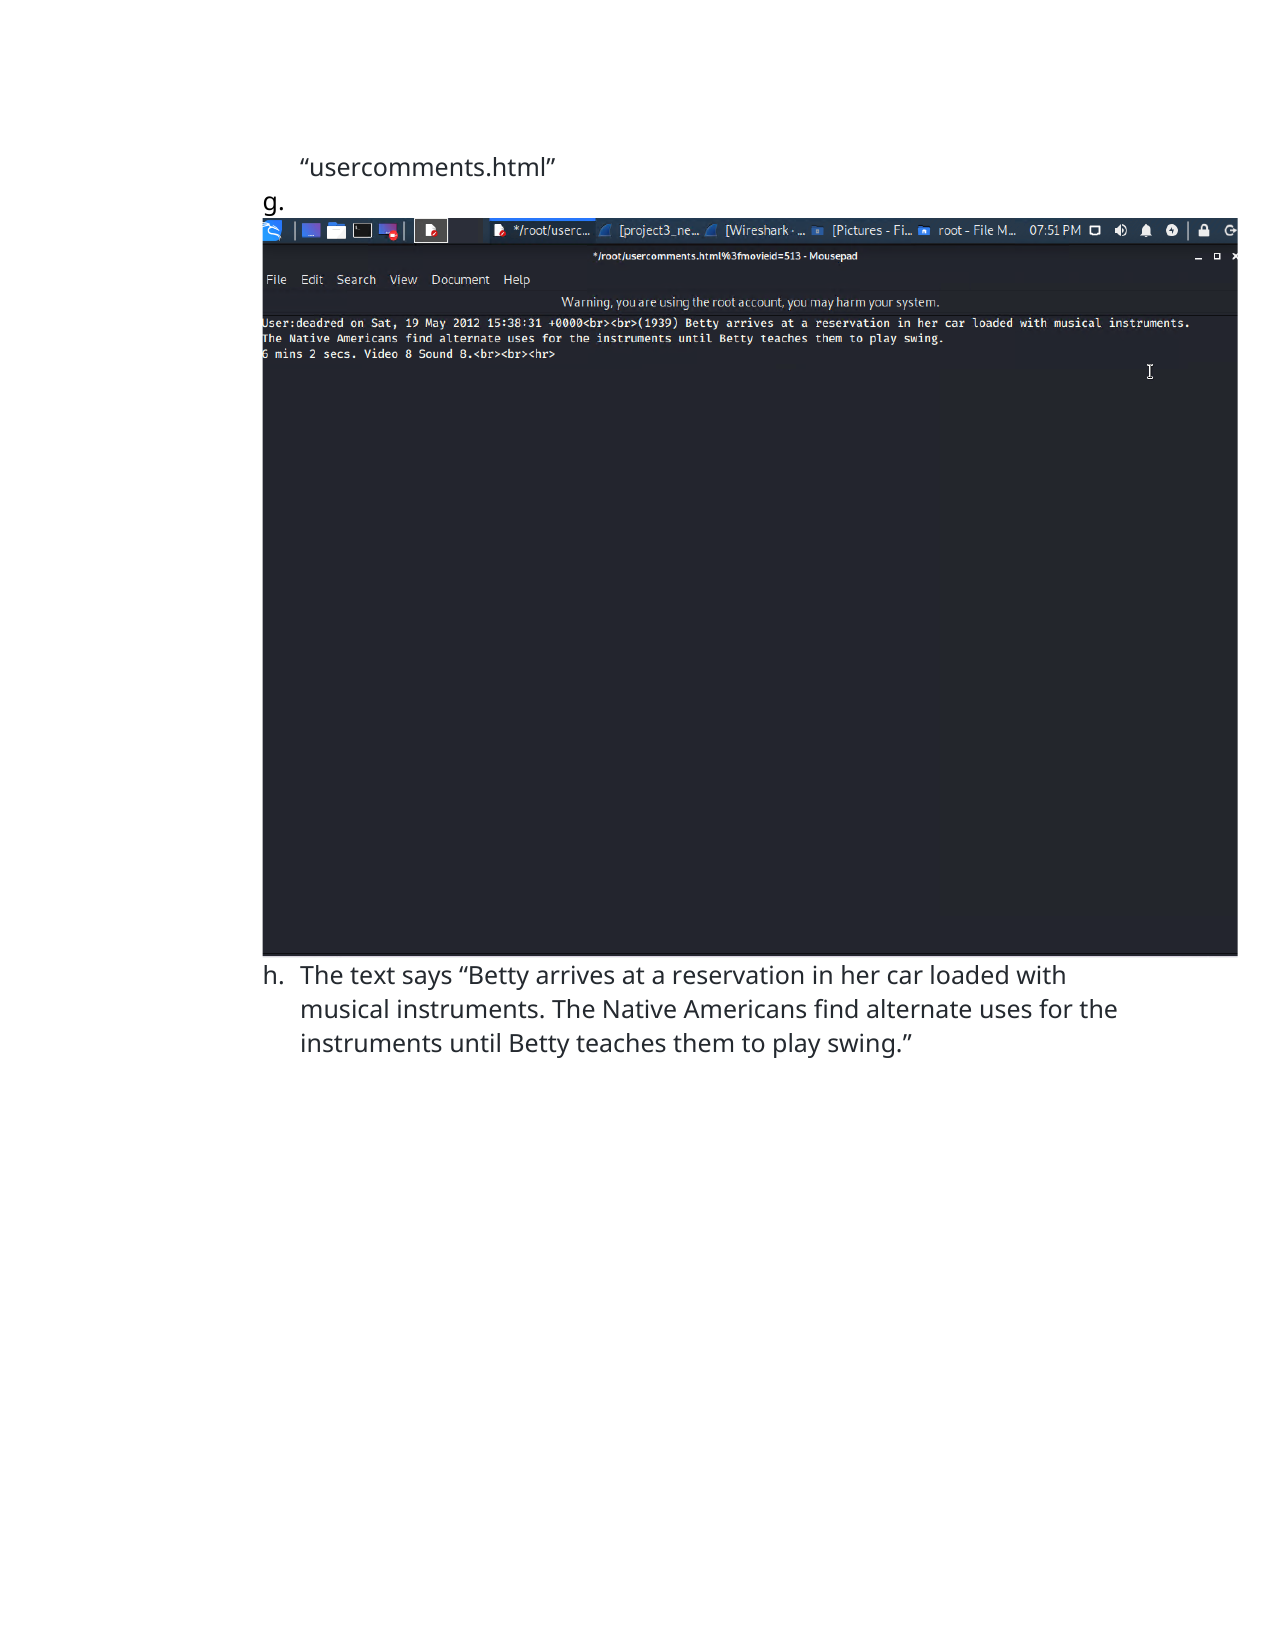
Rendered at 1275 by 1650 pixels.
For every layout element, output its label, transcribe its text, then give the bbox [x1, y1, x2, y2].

list “usercomments.html” [262, 150, 1125, 184]
picture [262, 218, 1238, 958]
list The text says “Betty arrives at a reservation in her car loaded with musical instruments. The Native Americans find alternate uses for the instruments until Betty teaches them to play swing.” [262, 958, 1125, 1060]
